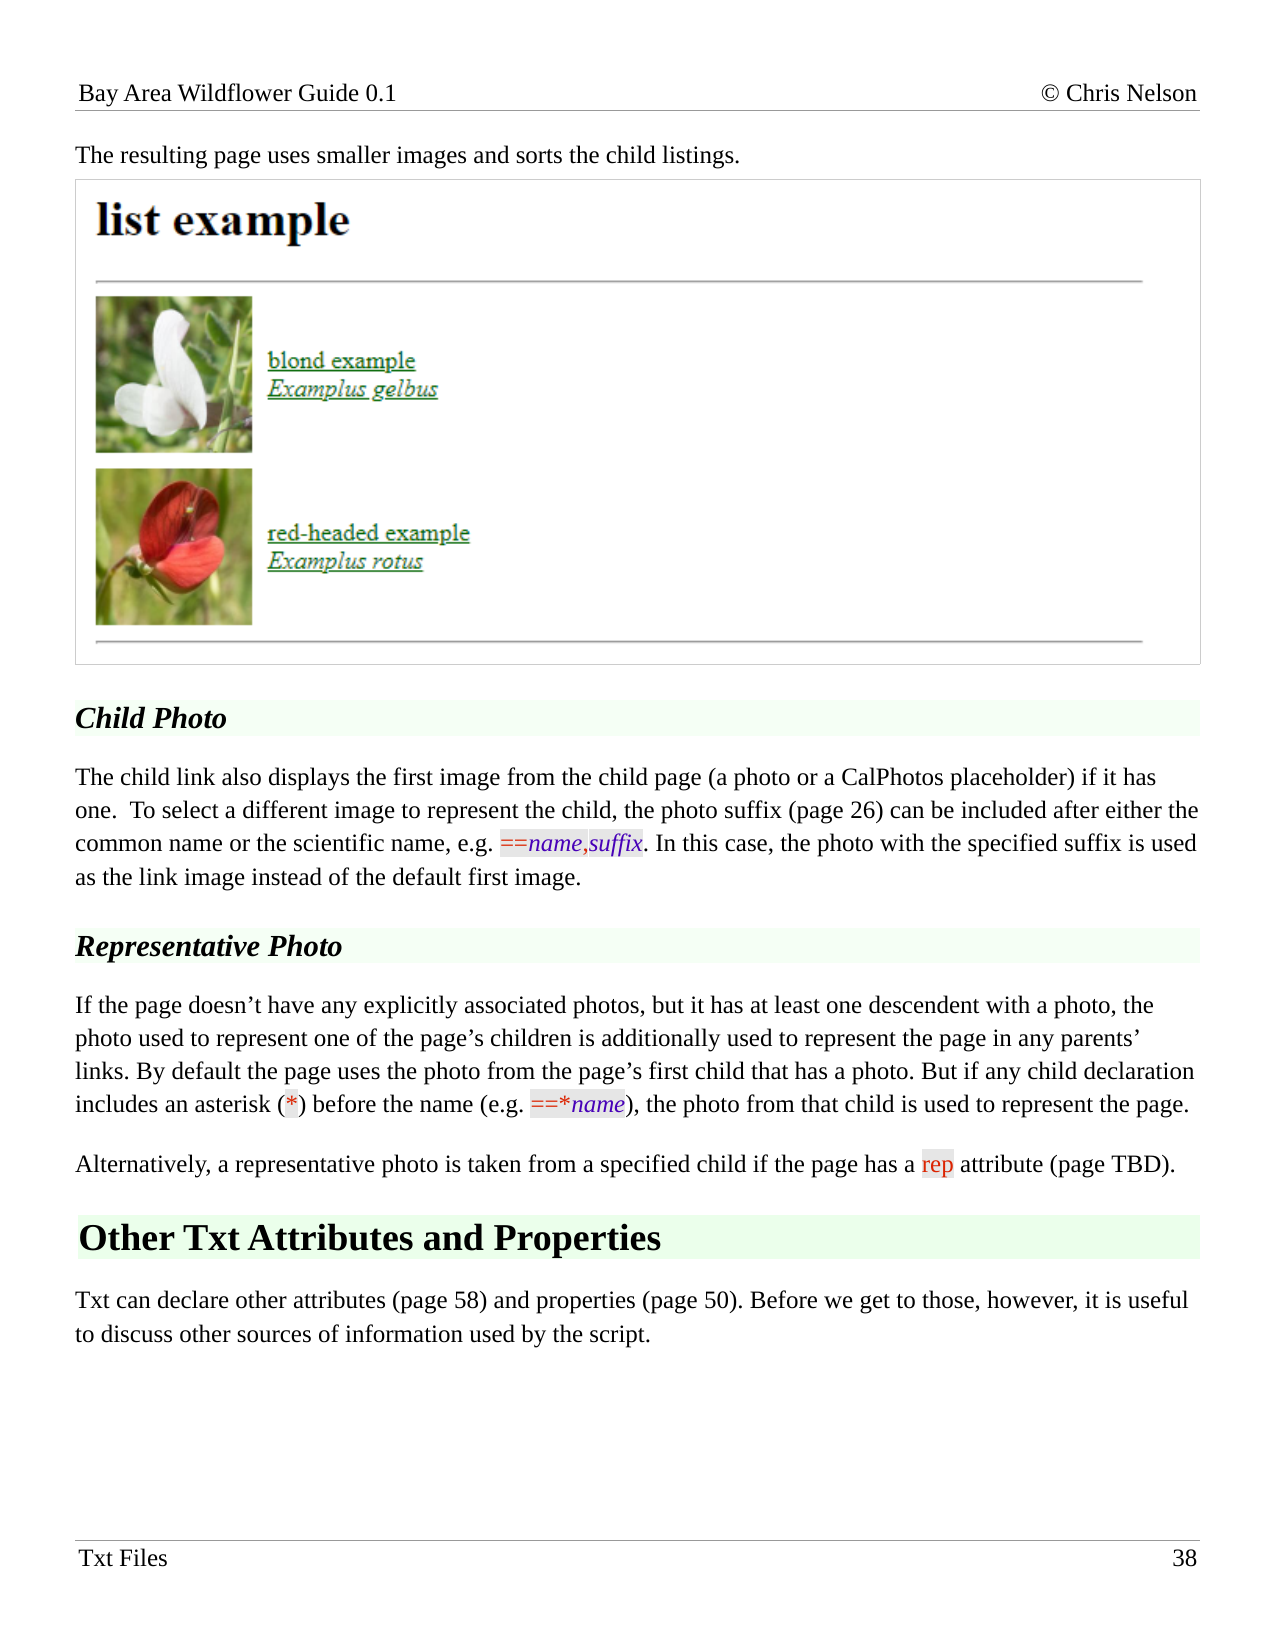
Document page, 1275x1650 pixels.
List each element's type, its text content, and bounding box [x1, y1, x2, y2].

text Alternatively, a representative photo is taken from a specified child if the page has a rep attribute (page TBD). [954, 1149, 1200, 1178]
picture [93, 191, 1151, 652]
text If the page doesn’t have any explicitly associated photos, but it has at least one descendent with a photo, the photo used to represent one of the page’s children is additionally used to represent the page in any parents’ links. By default the page uses the photo from the page’s first child that has a photo. But if any child declaration includes an asterisk (*) before the name (e.g. ==*name), the photo from that child is used to represent the page. [75, 990, 1200, 1118]
subtitle Child Photo [75, 700, 1200, 736]
subtitle Representative Photo [75, 928, 1200, 963]
text The resulting page uses smaller images and sorts the child listings. [75, 140, 1200, 169]
text The child link also displays the first image from the child page (a photo or a CalPhotos placeholder) if it has one. To select a different image to represent the child, the photo suffix (page 25) can be included after either the common name or the scientific name, e.g. ==name,suffix. In this case, the photo with the specified suffix is used as the link image instead of the default first image. [75, 762, 1200, 890]
text Txt can declare other attributes (page 58) and properties (page 50). Before we get to those, however, it is useful to discuss other sources of information used by the script. [75, 1286, 1200, 1347]
subtitle Other Txt Attributes and Properties [78, 1215, 1200, 1259]
text Alternatively, a representative photo is taken from a specified child if the page has a rep attribute (page TBD). [75, 1149, 922, 1178]
